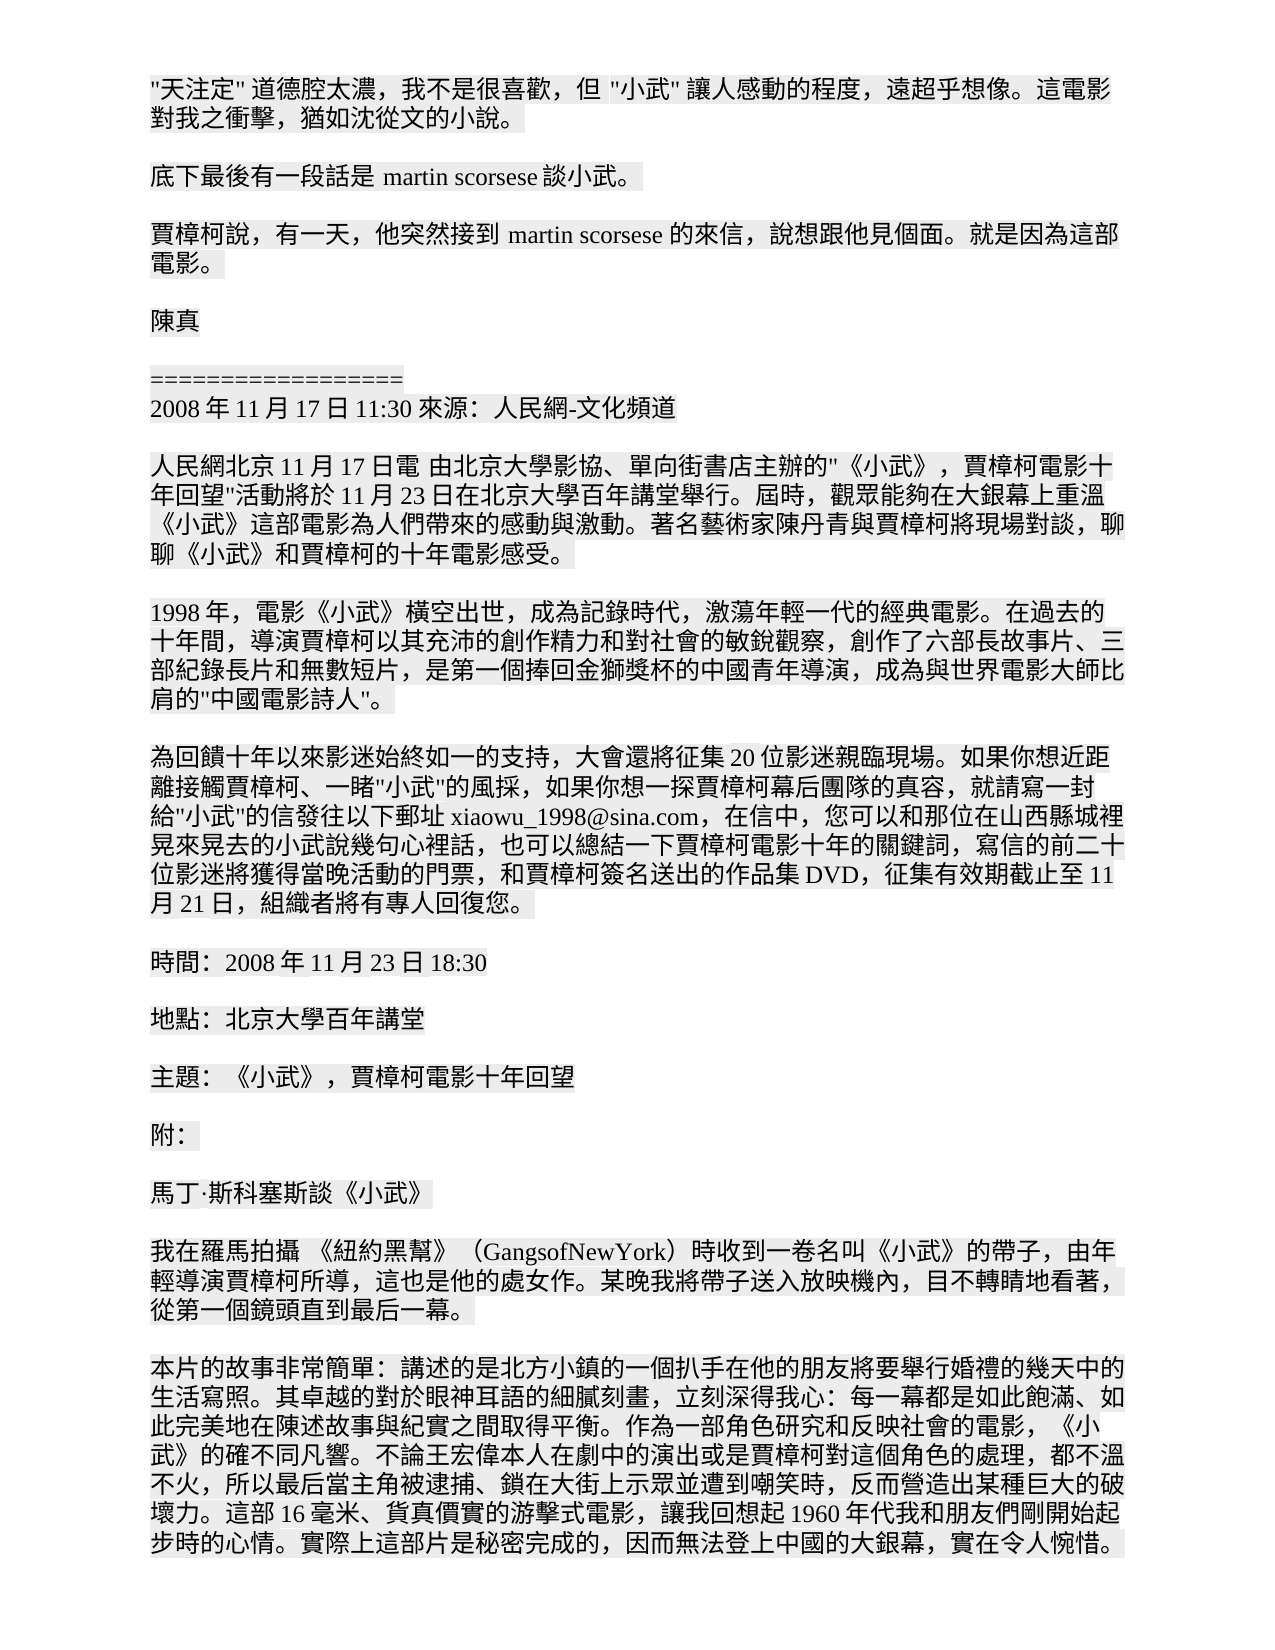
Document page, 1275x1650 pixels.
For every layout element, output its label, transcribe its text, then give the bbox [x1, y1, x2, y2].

text "天注定" 道德腔太濃，我不是很喜歡，但 "小武" 讓人感動的程度，遠超乎想像。這電影對我之衝擊，猶如沈從文的小說。 底下最後有一段話是 martin scorsese談小武。 賈樟柯說，有一天，他突然接到 martin scorsese 的來信，說想跟他見個面。就是因為這部電影。 陳真 ================== 2008年11月17日11:30 來源：人民網-文化頻道 人民網北京11月17日電 由北京大學影協、單向街書店主辦的"《小武》，賈樟柯電影十年回望"活動將於11月23日在北京大學百年講堂舉行。屆時，觀眾能夠在大銀幕上重溫《小武》這部電影為人們帶來的感動與激動。著名藝術家陳丹青與賈樟柯將現場對談，聊聊《小武》和賈樟柯的十年電影感受。 1998年，電影《小武》橫空出世，成為記錄時代，激蕩年輕一代的經典電影。在過去的十年間，導演賈樟柯以其充沛的創作精力和對社會的敏銳觀察，創作了六部長故事片、三部紀錄長片和無數短片，是第一個捧回金獅獎杯的中國青年導演，成為與世界電影大師比肩的"中國電影詩人"。 為回饋十年以來影迷始終如一的支持，大會還將征集20位影迷親臨現場。如果你想近距離接觸賈樟柯、一睹"小武"的風採，如果你想一探賈樟柯幕后團隊的真容，就請寫一封給"小武"的信發往以下郵址xiaowu_1998@sina.com，在信中，您可以和那位在山西縣城裡晃來晃去的小武說幾句心裡話，也可以總結一下賈樟柯電影十年的關鍵詞，寫信的前二十位影迷將獲得當晚活動的門票，和賈樟柯簽名送出的作品集DVD，征集有效期截止至11月21日，組織者將有專人回復您。 時間：2008年11月23日18:30 地點：北京大學百年講堂 主題：《小武》，賈樟柯電影十年回望 附： 馬丁·斯科塞斯談《小武》 我在羅馬拍攝 《紐約黑幫》（GangsofNewYork）時收到一卷名叫《小武》的帶子，由年輕導演賈樟柯所導，這也是他的處女作。某晚我將帶子送入放映機內，目不轉睛地看著，從第一個鏡頭直到最后一幕。 本片的故事非常簡單：講述的是北方小鎮的一個扒手在他的朋友將要舉行婚禮的幾天中的生活寫照。其卓越的對於眼神耳語的細膩刻畫，立刻深得我心：每一幕都是如此飽滿、如此完美地在陳述故事與紀實之間取得平衡。作為一部角色研究和反映社會的電影，《小武》的確不同凡響。不論王宏偉本人在劇中的演出或是賈樟柯對這個角色的處理，都不溫不火，所以最后當主角被逮捕、鎖在大街上示眾並遭到嘲笑時，反而營造出某種巨大的破壞力。這部16毫米、貨真價實的游擊式電影，讓我回想起1960年代我和朋友們剛開始起步時的心情。實際上這部片是秘密完成的，因而無法登上中國的大銀幕，實在令人惋惜。 [150, 75, 1125, 1558]
